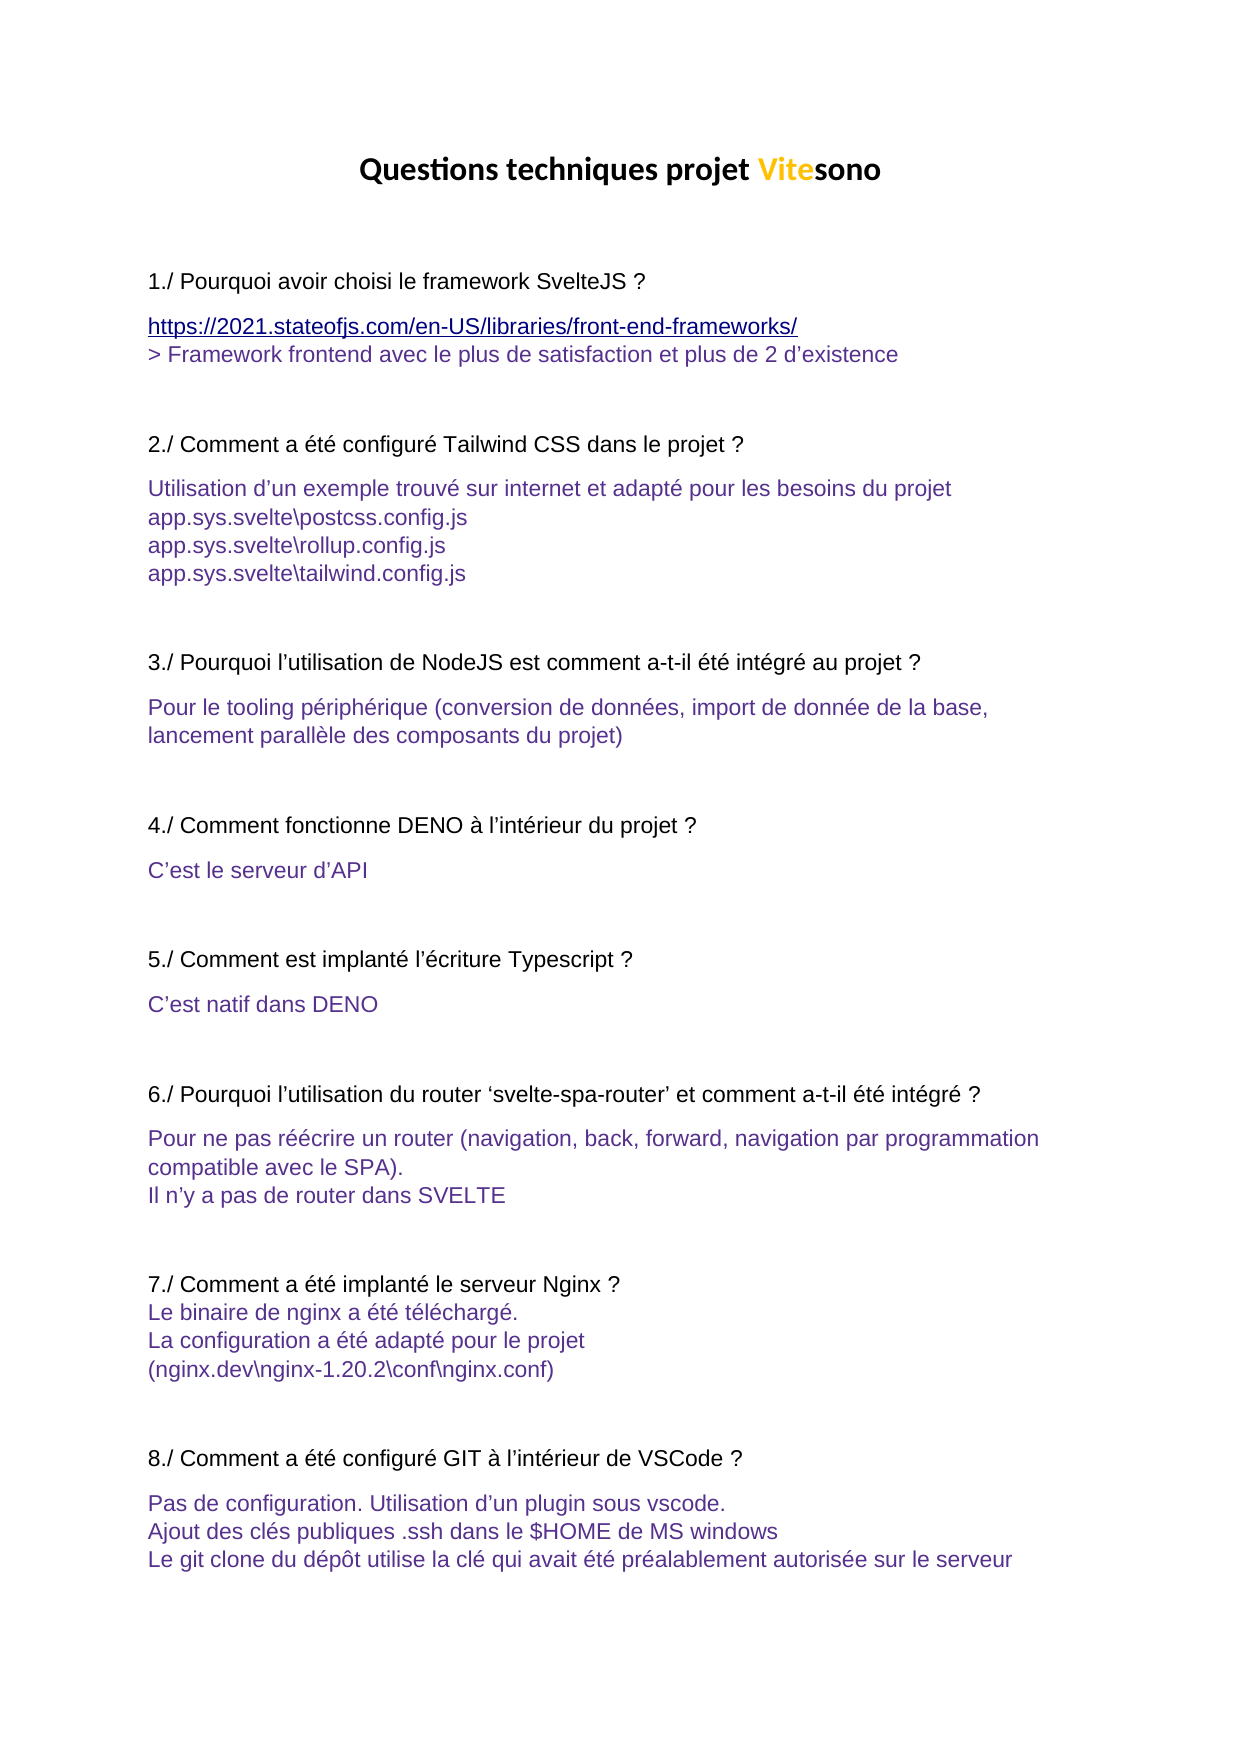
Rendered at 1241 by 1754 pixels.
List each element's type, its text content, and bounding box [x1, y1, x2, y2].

text 4./ Comment fonctionne DENO à l’intérieur du projet ? [148, 812, 1093, 838]
text 1./ Pourquoi avoir choisi le framework SvelteJS ? [148, 268, 1093, 294]
text 7./ Comment a été implanté le serveur Nginx ? Le binaire de nginx a été téléchargé. La configuration a été adapté pour le projet (nginx.dev\nginx-1.20.2\conf\nginx.conf) [148, 1271, 1093, 1382]
text Pas de configuration. Utilisation d’un plugin sous vscode. Ajout des clés publiques .ssh dans le $HOME de MS windows Le git clone du dépôt utilise la clé qui avait été préalablement autorisée sur le serveur [148, 1490, 1093, 1572]
text Pour le tooling périphérique (conversion de données, import de donnée de la base, lancement parallèle des composants du projet) [148, 694, 1093, 748]
text Questions techniques projet Vitesono [148, 148, 1093, 188]
text 8./ Comment a été configuré GIT à l’intérieur de VSCode ? [148, 1445, 1093, 1471]
text C’est le serveur d’API [148, 857, 1093, 883]
text 2./ Comment a été configuré Tailwind CSS dans le projet ? [148, 431, 1093, 457]
text https://2021.stateofjs.com/en-US/libraries/front-end-frameworks/ > Framework frontend avec le plus de satisfaction et plus de 2 d’existence [148, 313, 1093, 367]
text 6./ Pourquoi l’utilisation du router ‘svelte-spa-router’ et comment a-t-il été intégré ? [148, 1081, 1093, 1107]
text C’est natif dans DENO [148, 991, 1093, 1017]
text Pour ne pas réécrire un router (navigation, back, forward, navigation par programmation compatible avec le SPA). Il n’y a pas de router dans SVELTE [148, 1125, 1093, 1208]
text Utilisation d’un exemple trouvé sur internet et adapté pour les besoins du projet app.sys.svelte\postcss.config.js app.sys.svelte\rollup.config.js app.sys.svelte\tailwind.config.js [148, 475, 1093, 586]
text 3./ Pourquoi l’utilisation de NodeJS est comment a-t-il été intégré au projet ? [148, 649, 1093, 676]
text 5./ Comment est implanté l’écriture Typescript ? [148, 946, 1093, 972]
